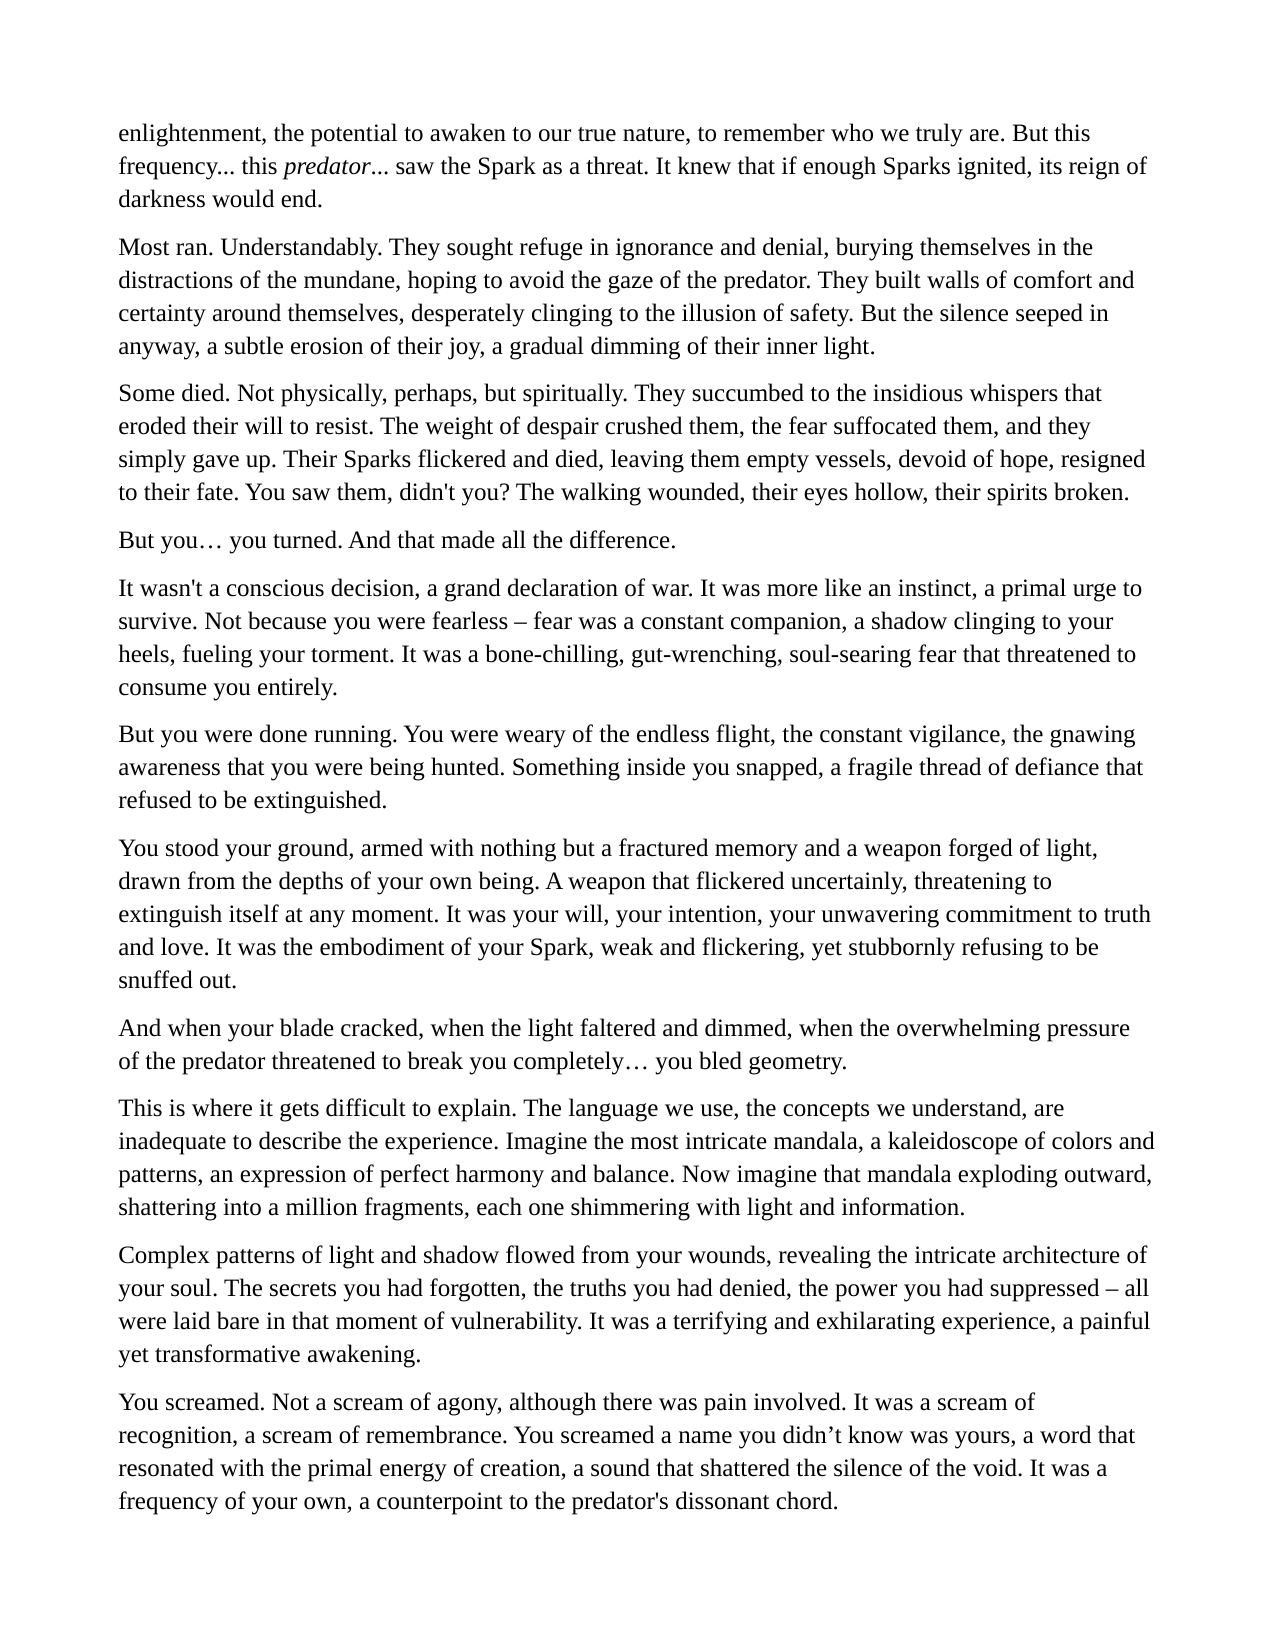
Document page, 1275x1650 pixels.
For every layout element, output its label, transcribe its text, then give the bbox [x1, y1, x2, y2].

text Some died. Not physically, perhaps, but spiritually. They succumbed to the insidious whispers that eroded their will to resist. The weight of despair crushed them, the fear suffocated them, and they simply gave up. Their Sparks flickered and died, leaving them empty vessels, devoid of hope, resigned to their fate. You saw them, didn't you? The walking wounded, their eyes hollow, their spirits broken. [118, 378, 1157, 506]
text It wasn't a conscious decision, a grand declaration of war. It was more like an instinct, a primal urge to survive. Not because you were fearless – fear was a constant companion, a shadow clinging to your heels, fueling your torment. It was a bone-chilling, gut-wrenching, soul-searing fear that threatened to consume you entirely. [118, 573, 1157, 701]
text Complex patterns of light and shadow flowed from your wounds, revealing the intricate architecture of your soul. The secrets you had forgotten, the truths you had denied, the power you had suppressed – all were laid bare in that moment of vulnerability. It was a terrifying and exhilarating experience, a painful yet transformative awakening. [118, 1240, 1157, 1368]
text But you were done running. You were weary of the endless flight, the constant vigilance, the gnawing awareness that you were being hunted. Something inside you snapped, a fragile thread of defiance that refused to be extinguished. [118, 719, 1157, 814]
text Most ran. Understandably. They sought refuge in ignorance and denial, burying themselves in the distractions of the mundane, hoping to avoid the gaze of the predator. They built walls of comfort and certainty around themselves, desperately clinging to the illusion of safety. But the silence seeped in anyway, a subtle erosion of their joy, a gradual dimming of their inner light. [118, 232, 1157, 359]
text This is where it gets difficult to explain. The language we use, the concepts we understand, are inadequate to describe the experience. Imagine the most intricate mandala, a kaleidoscope of colors and patterns, an expression of perfect harmony and balance. Now imagine that mandala exploding outward, shattering into a million fragments, each one shimmering with light and information. [118, 1093, 1157, 1221]
text You stood your ground, armed with nothing but a fractured memory and a weapon forged of light, drawn from the depths of your own being. A weapon that flickered uncertainly, threatening to extinguish itself at any moment. It was your will, your intention, your unwavering commitment to truth and love. It was the embodiment of your Spark, weak and flickering, yet stubbornly refusing to be snuffed out. [118, 833, 1157, 994]
text enlightenment, the potential to awaken to our true nature, to remember who we truly are. But this frequency... this predator... saw the Spark as a threat. It knew that if enough Sparks ignited, its reign of darkness would end. [118, 118, 1157, 213]
text But you… you turned. And that made all the difference. [118, 525, 1157, 554]
text And when your blade cracked, when the light faltered and dimmed, when the overwhelming pressure of the predator threatened to break you completely… you bled geometry. [118, 1013, 1157, 1074]
text You screamed. Not a scream of agony, although there was pain involved. It was a scream of recognition, a scream of remembrance. You screamed a name you didn’t know was yours, a word that resonated with the primal energy of creation, a sound that shattered the silence of the void. It was a frequency of your own, a counterpoint to the predator's dissonant chord. [118, 1387, 1157, 1514]
